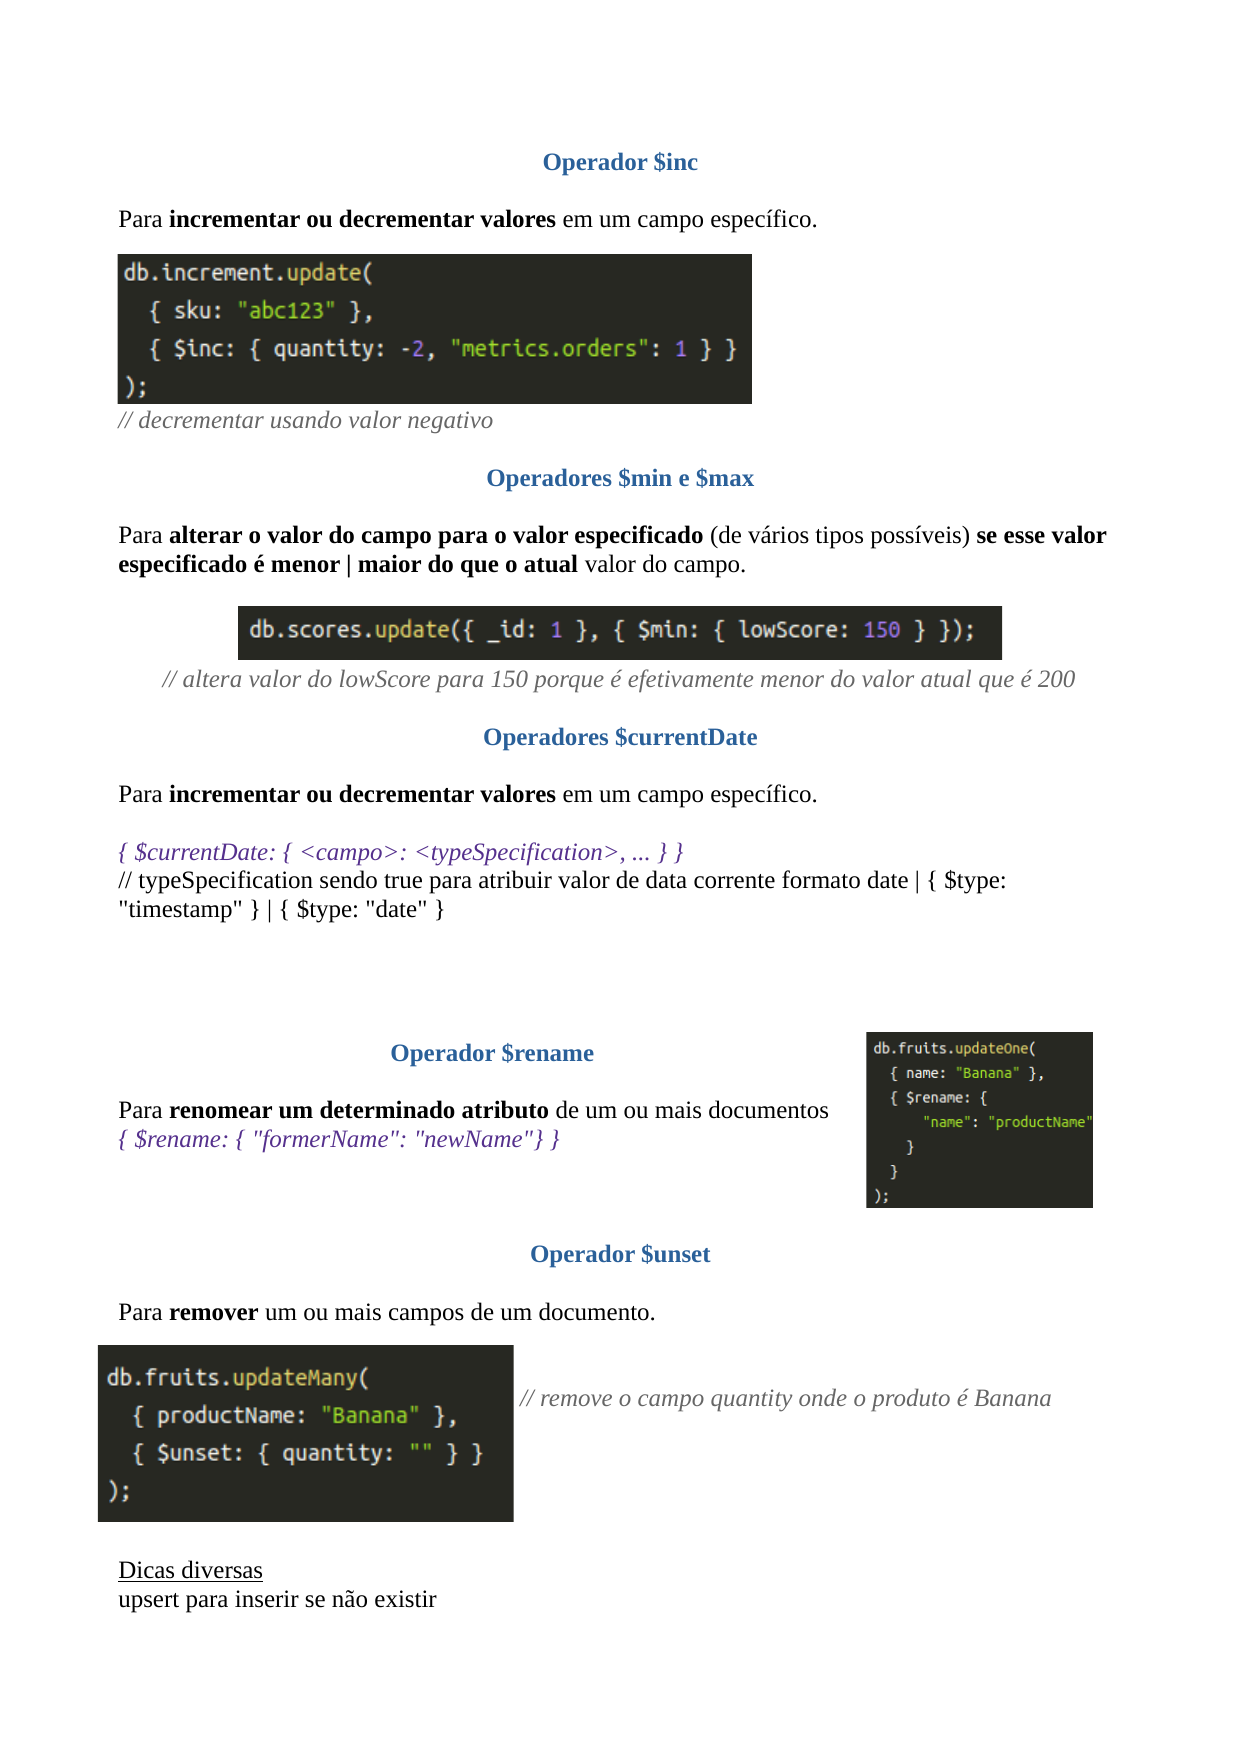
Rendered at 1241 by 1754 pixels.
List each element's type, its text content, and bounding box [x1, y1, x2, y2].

text [1093, 1124, 1122, 1153]
text Para alterar o valor do campo para o valor especificado (de vários tipos possíveis) se esse valor especificado é menor | maior do que o atual valor do campo. [118, 521, 1122, 578]
picture [238, 606, 1003, 660]
text { $currentDate: { <campo>: <typeSpecification>, ... } } [118, 837, 1122, 866]
picture [117, 254, 752, 404]
text Operador $inc [118, 147, 1122, 176]
picture [97, 1345, 514, 1522]
text Operadores $currentDate [118, 722, 1122, 751]
text Para renomear um determinado atributo de um ou mais documentos [118, 1096, 866, 1124]
text // typeSpecification sendo true para atribuir valor de data corrente formato date | { $type: "timestamp" } | { $type: "date" } [118, 866, 1122, 923]
text upsert para inserir se não existir [118, 1584, 1122, 1613]
text { $rename: { "formerName": "newName"} } [118, 1124, 866, 1153]
text Para incrementar ou decrementar valores em um campo específico. [118, 204, 1122, 233]
text [1093, 1038, 1122, 1067]
text Operadores $min e $max [118, 463, 1122, 492]
picture [866, 1032, 1093, 1208]
text Operador $unset [118, 1239, 1122, 1268]
text // altera valor do lowScore para 150 porque é efetivamente menor do valor atual que é 200 [118, 664, 1122, 693]
text Para remover um ou mais campos de um documento. [118, 1297, 1122, 1326]
text Dicas diversas [118, 1556, 1122, 1584]
text // remove o campo quantity onde o produto é Banana [514, 1383, 1122, 1412]
text Para incrementar ou decrementar valores em um campo específico. [118, 779, 1122, 808]
text // decrementar usando valor negativo [118, 406, 1122, 434]
text Operador $rename [118, 1038, 866, 1067]
